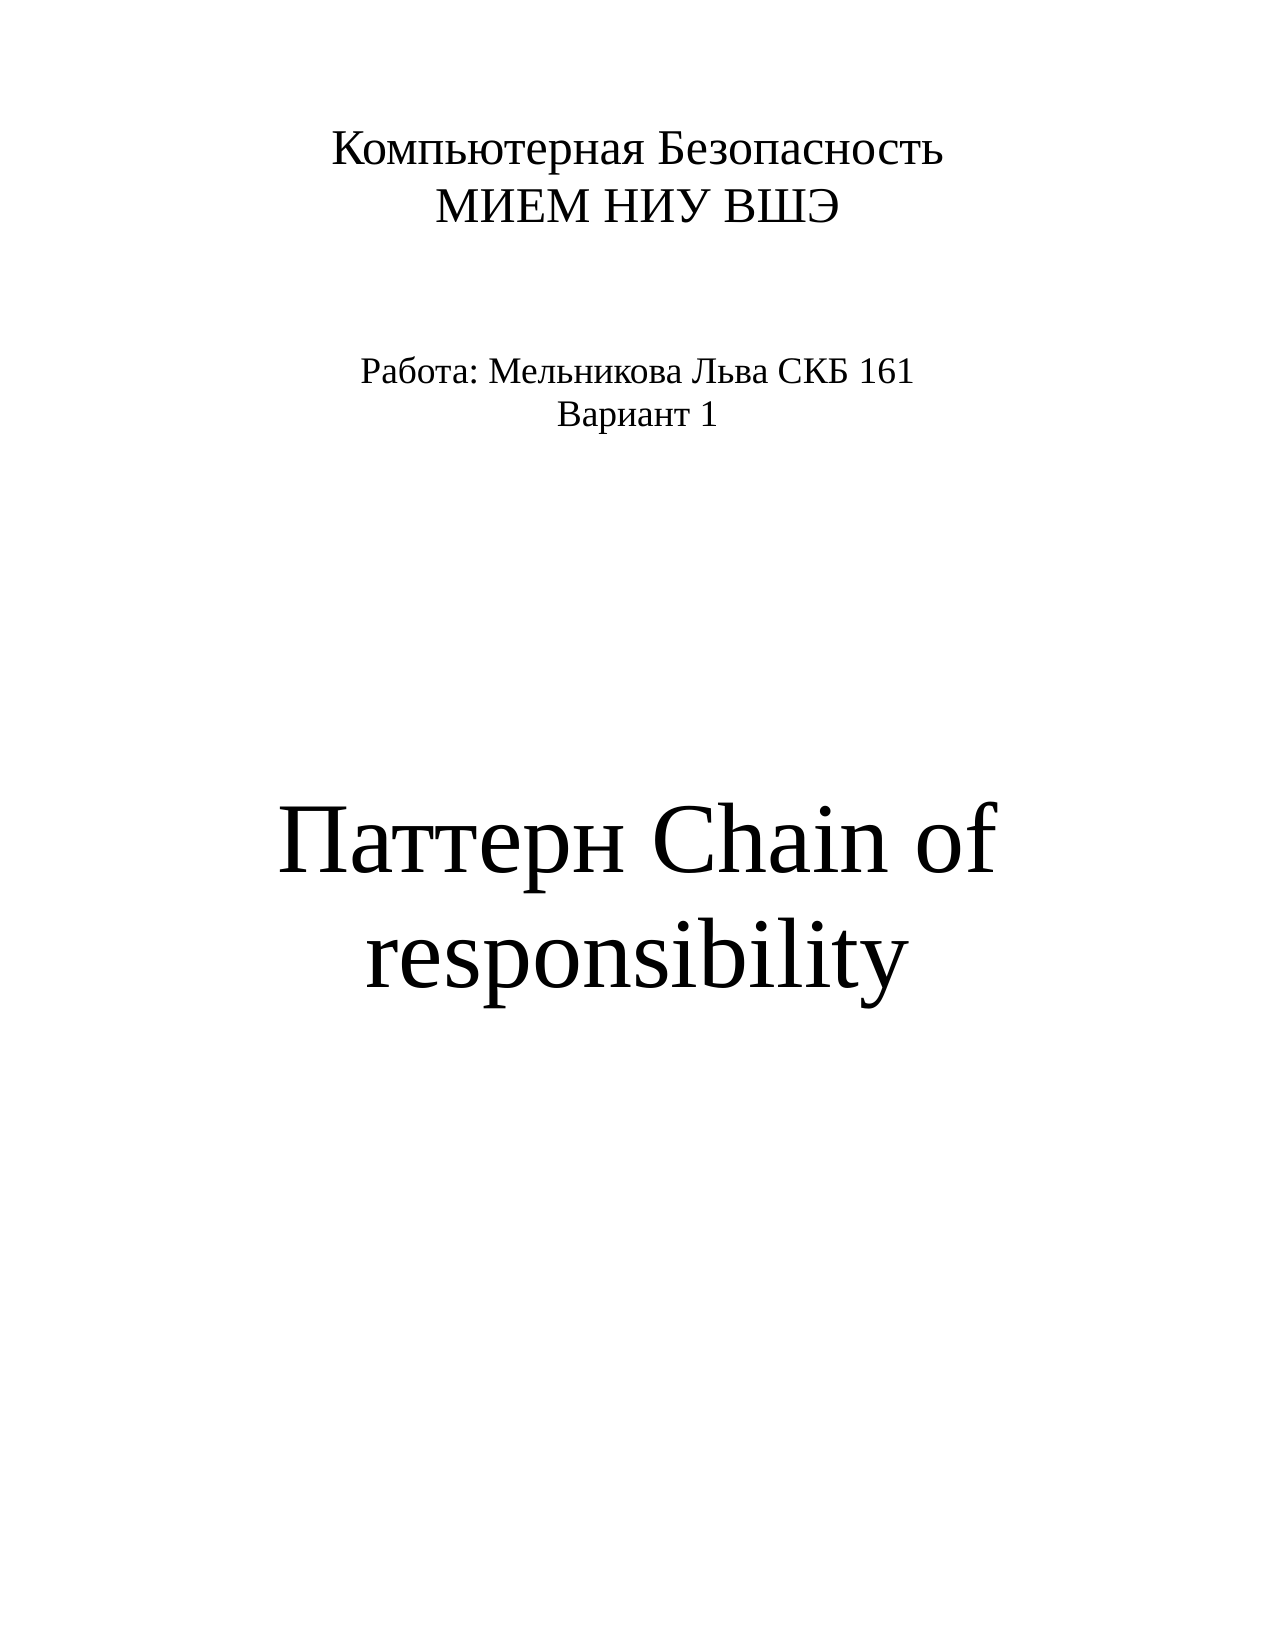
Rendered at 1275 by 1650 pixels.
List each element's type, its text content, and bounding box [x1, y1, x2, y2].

text Вариант 1 [118, 391, 1157, 434]
text МИЕМ НИУ ВШЭ [118, 176, 1157, 233]
text Компьютерная Безопасность [118, 118, 1157, 176]
text Паттерн Chain of responsibility [118, 779, 1157, 1009]
text Работа: Мельникова Льва СКБ 161 [118, 348, 1157, 391]
